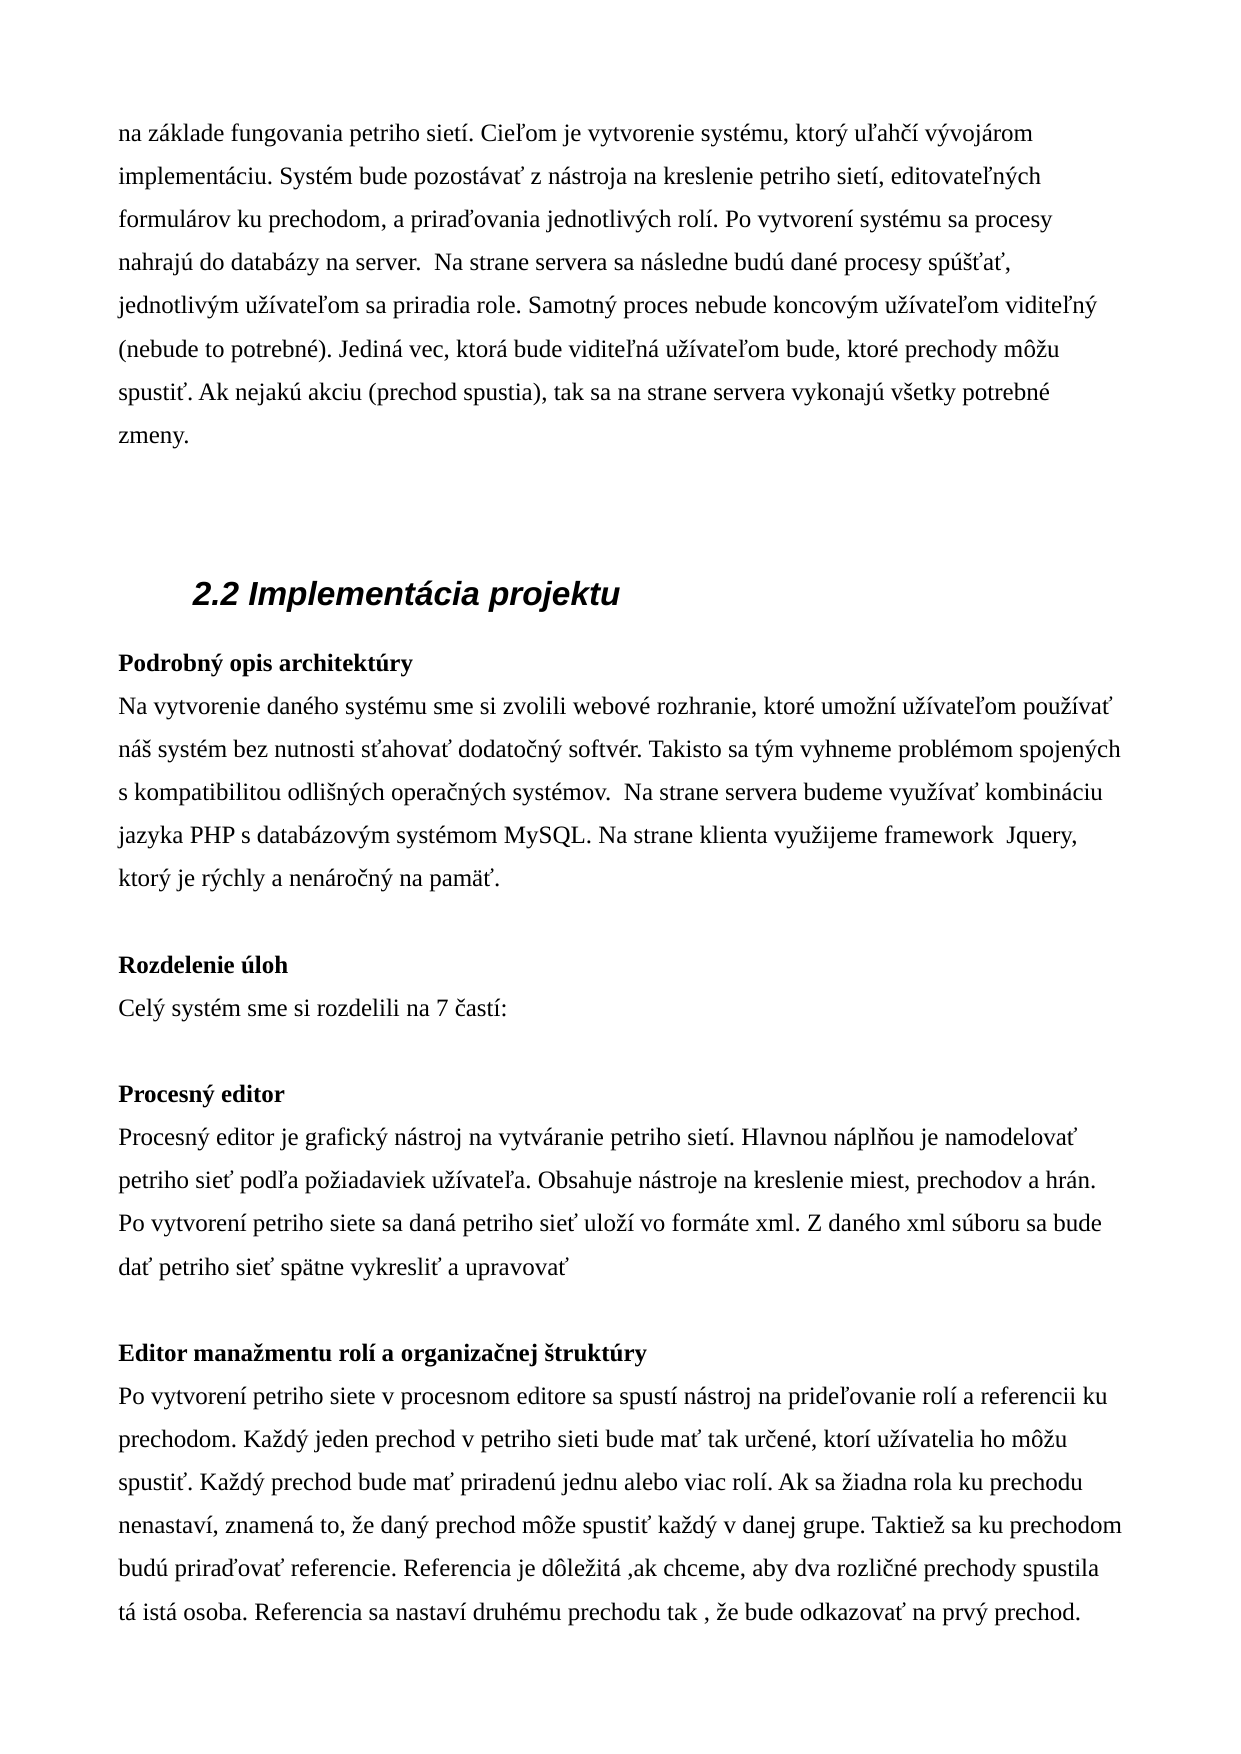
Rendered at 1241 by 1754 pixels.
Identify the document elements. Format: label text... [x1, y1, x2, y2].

text Celý systém sme si rozdelili na 7 častí: [118, 993, 1122, 1022]
text Podrobný opis architektúry [118, 648, 1122, 677]
text Procesný editor [118, 1079, 1122, 1108]
text Na vytvorenie daného systému sme si zvolili webové rozhranie, ktoré umožní užívateľom používať náš systém bez nutnosti sťahovať dodatočný softvér. Takisto sa tým vyhneme problémom spojených s kompatibilitou odlišných operačných systémov. Na strane servera budeme využívať kombináciu jazyka PHP s databázovým systémom MySQL. Na strane klienta využijeme framework Jquery, ktorý je rýchly a nenáročný na pamäť. [118, 691, 1122, 892]
text Editor manažmentu rolí a organizačnej štruktúry [118, 1338, 1122, 1367]
text na základe fungovania petriho sietí. Cieľom je vytvorenie systému, ktorý uľahčí vývojárom implementáciu. Systém bude pozostávať z nástroja na kreslenie petriho sietí, editovateľných formulárov ku prechodom, a priraďovania jednotlivých rolí. Po vytvorení systému sa procesy nahrajú do databázy na server. Na strane servera sa následne budú dané procesy spúšťať, jednotlivým užívateľom sa priradia role. Samotný proces nebude koncovým užívateľom viditeľný (nebude to potrebné). Jediná vec, ktorá bude viditeľná užívateľom bude, ktoré prechody môžu spustiť. Ak nejakú akciu (prechod spustia), tak sa na strane servera vykonajú všetky potrebné zmeny. [118, 118, 1122, 449]
text Procesný editor je grafický nástroj na vytváranie petriho sietí. Hlavnou náplňou je namodelovať petriho sieť podľa požiadaviek užívateľa. Obsahuje nástroje na kreslenie miest, prechodov a hrán. Po vytvorení petriho siete sa daná petriho sieť uloží vo formáte xml. Z daného xml súboru sa bude dať petriho sieť spätne vykresliť a upravovať [118, 1122, 1122, 1280]
text Po vytvorení petriho siete v procesnom editore sa spustí nástroj na prideľovanie rolí a referencii ku prechodom. Každý jeden prechod v petriho sieti bude mať tak určené, ktorí užívatelia ho môžu spustiť. Každý prechod bude mať priradenú jednu alebo viac rolí. Ak sa žiadna rola ku prechodu nenastaví, znamená to, že daný prechod môže spustiť každý v danej grupe. Taktiež sa ku prechodom budú priraďovať referencie. Referencia je dôležitá ,ak chceme, aby dva rozličné prechody spustila tá istá osoba. Referencia sa nastaví druhému prechodu tak , že bude odkazovať na prvý prechod. [118, 1381, 1122, 1625]
text Rozdelenie úloh [118, 950, 1122, 978]
subtitle 2.2 Implementácia projektu [148, 574, 1122, 613]
